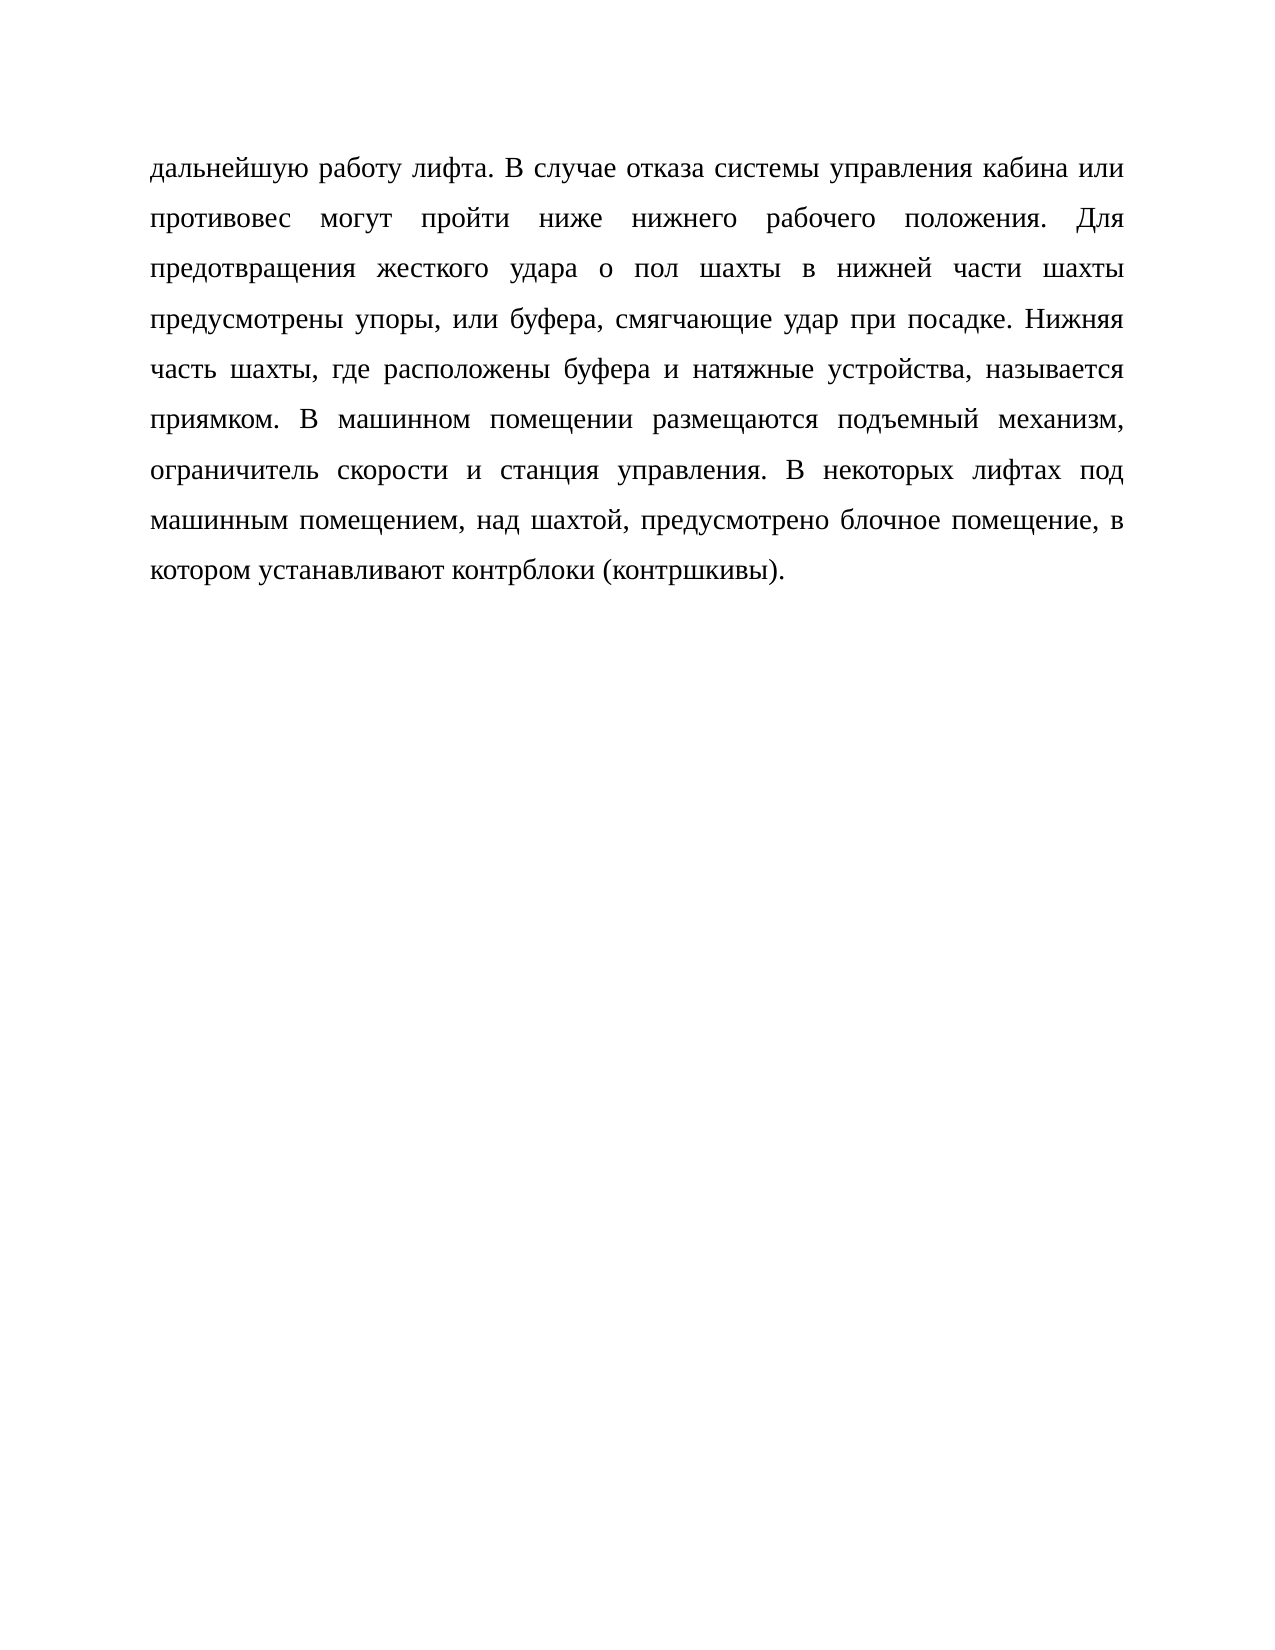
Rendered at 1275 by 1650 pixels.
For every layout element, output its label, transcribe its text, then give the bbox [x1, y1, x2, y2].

text дальнейшую работу лифта. В случае отказа системы управления кабина или противовес могут пройти ниже нижнего рабочего положения. Для предотвращения жесткого удара о пол шахты в нижней части шахты предусмотрены упоры, или буфера, смягчающие удар при посадке. Нижняя часть шахты, где расположены буфера и натяжные устройства, называется приямком. В машинном помещении размещаются подъемный механизм, ограничитель скорости и станция управления. В некоторых лифтах под машинным помещением, над шахтой, предусмотрено блочное помещение, в котором устанавливают контрблоки (контршкивы). [150, 150, 1125, 586]
